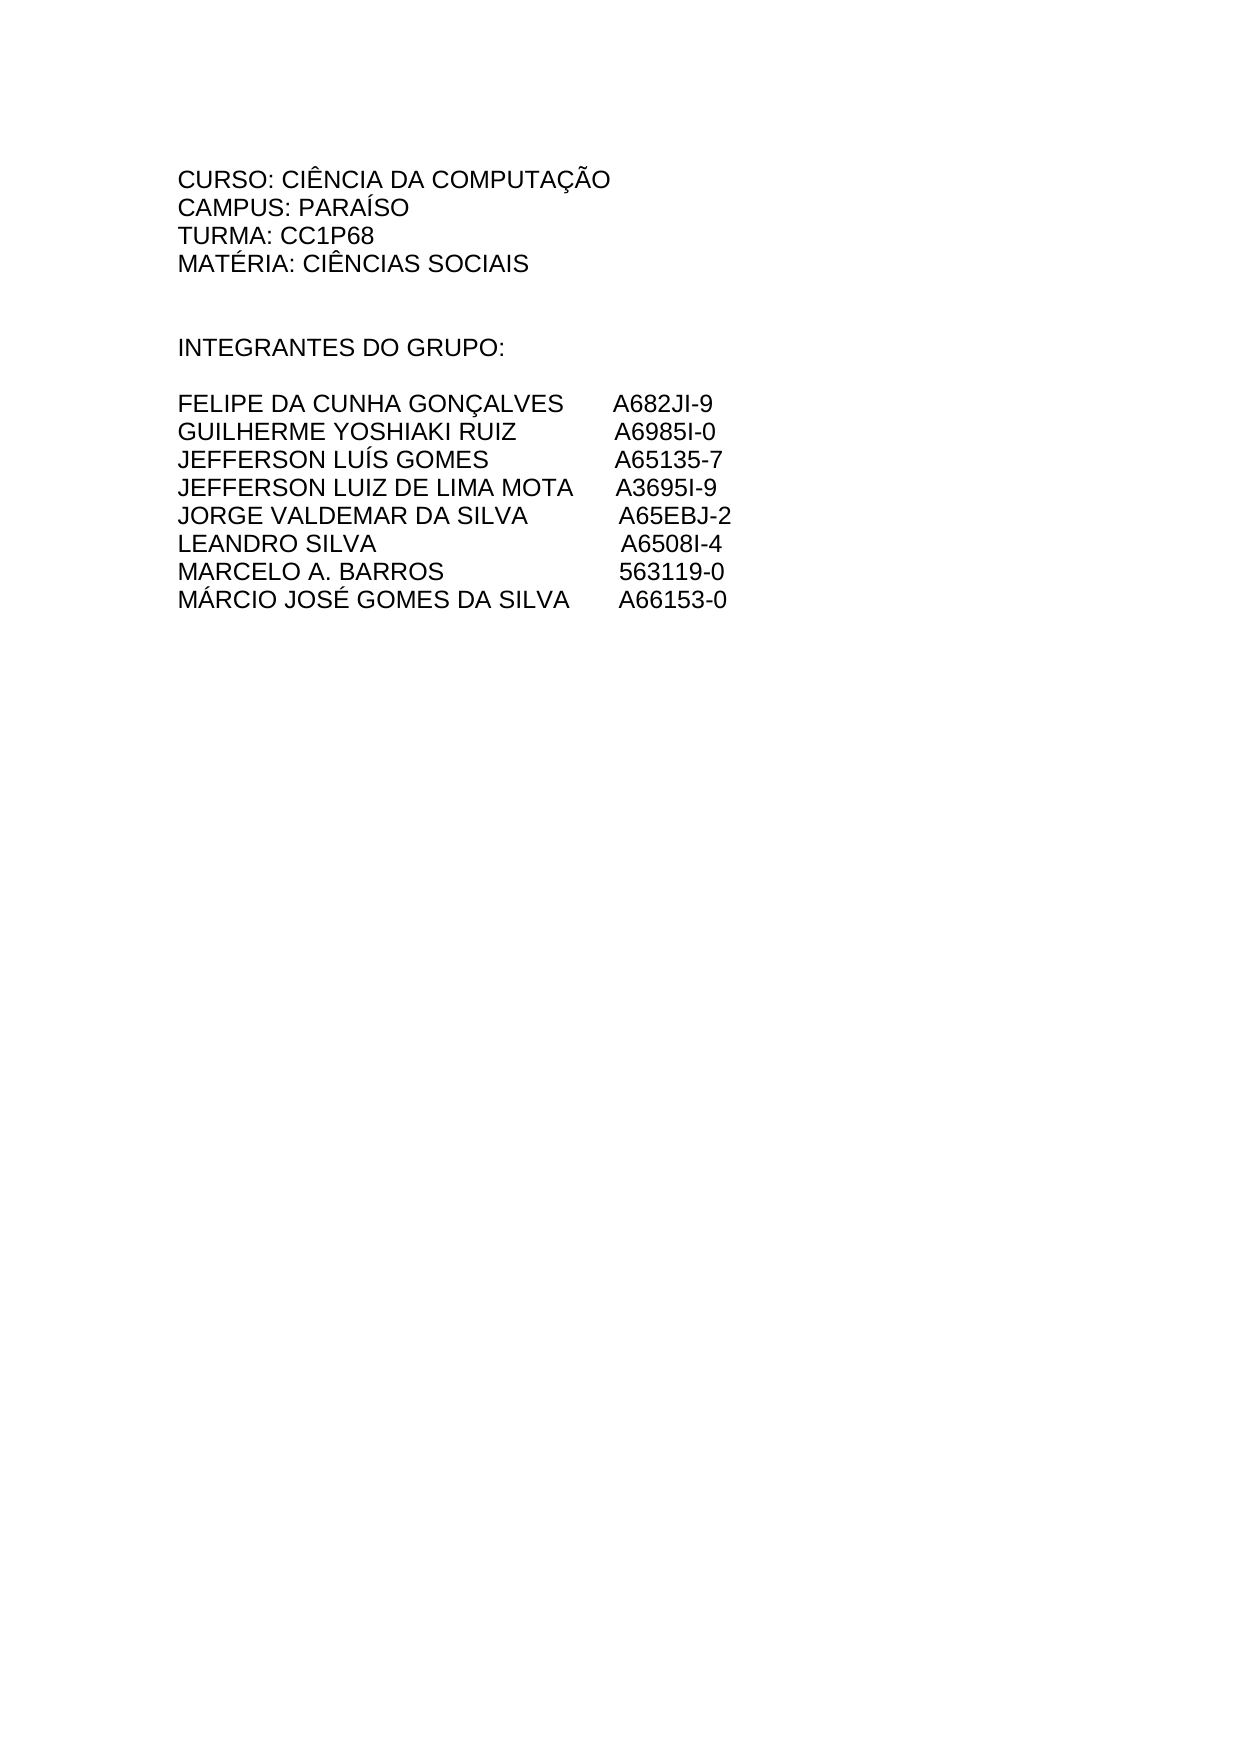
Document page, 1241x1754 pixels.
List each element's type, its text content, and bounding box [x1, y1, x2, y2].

text JEFFERSON LUIZ DE LIMA MOTA A3695I-9 [177, 473, 1122, 502]
text JEFFERSON LUÍS GOMES A65135-7 [177, 446, 1122, 473]
text INTEGRANTES DO GRUPO: FELIPE DA CUNHA GONÇALVES A682JI-9 [177, 277, 1122, 417]
text GUILHERME YOSHIAKI RUIZ A6985I-0 [177, 417, 1122, 446]
text JORGE VALDEMAR DA SILVA A65EBJ-2 [177, 502, 1122, 529]
text CURSO: CIÊNCIA DA COMPUTAÇÃO [177, 165, 1122, 193]
text MARCELO A. BARROS 563119-0 [177, 558, 1122, 586]
text MÁRCIO JOSÉ GOMES DA SILVA A66153-0 [177, 586, 1122, 614]
text MATÉRIA: CIÊNCIAS SOCIAIS [177, 249, 1122, 277]
text CAMPUS: PARAÍSO [177, 193, 1122, 221]
text TURMA: CC1P68 [177, 221, 1122, 249]
text LEANDRO SILVA A6508I-4 [177, 529, 1122, 558]
